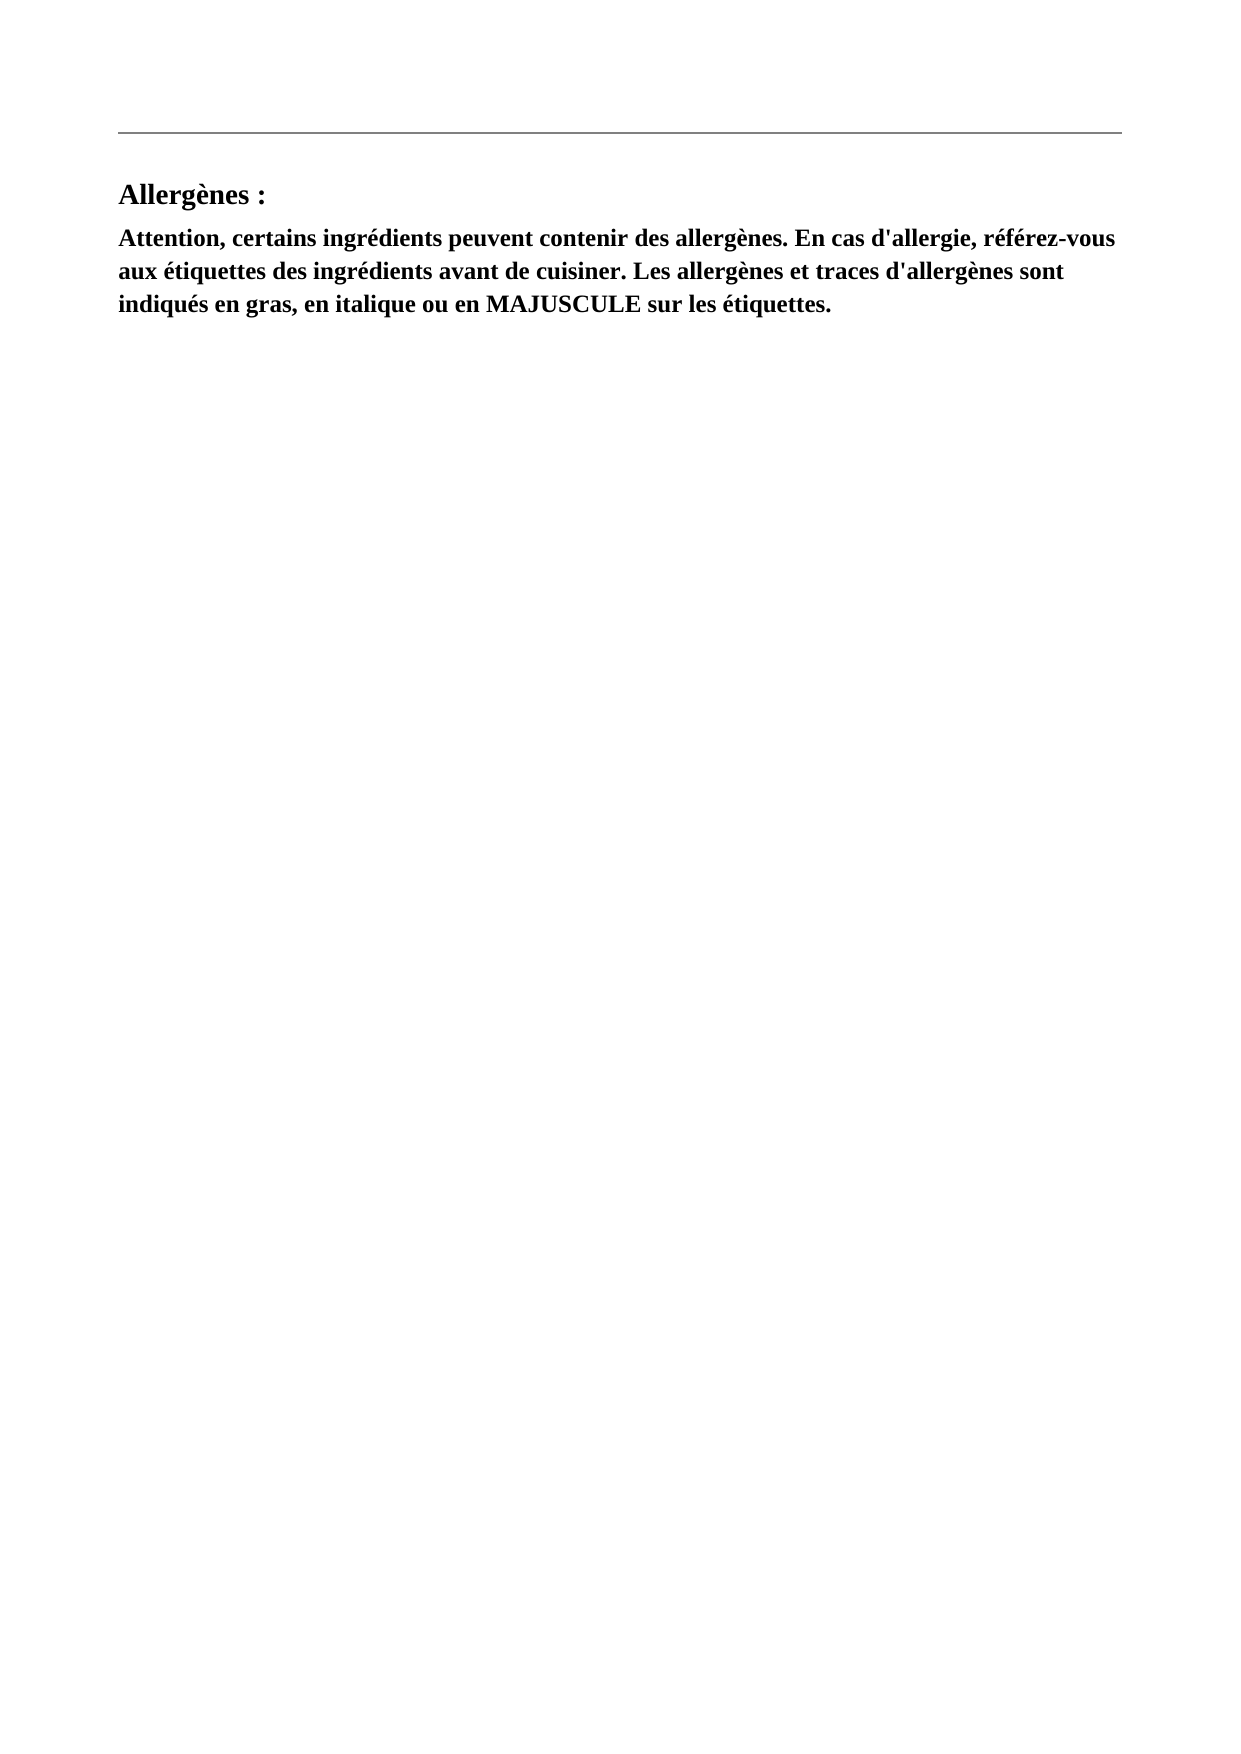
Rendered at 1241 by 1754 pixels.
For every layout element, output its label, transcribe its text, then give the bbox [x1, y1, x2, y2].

text Attention, certains ingrédients peuvent contenir des allergènes. En cas d'allergie, référez-vous aux étiquettes des ingrédients avant de cuisiner. Les allergènes et traces d'allergènes sont indiqués en gras, en italique ou en MAJUSCULE sur les étiquettes. [118, 223, 1122, 318]
subtitle Allergènes : [118, 177, 1122, 211]
